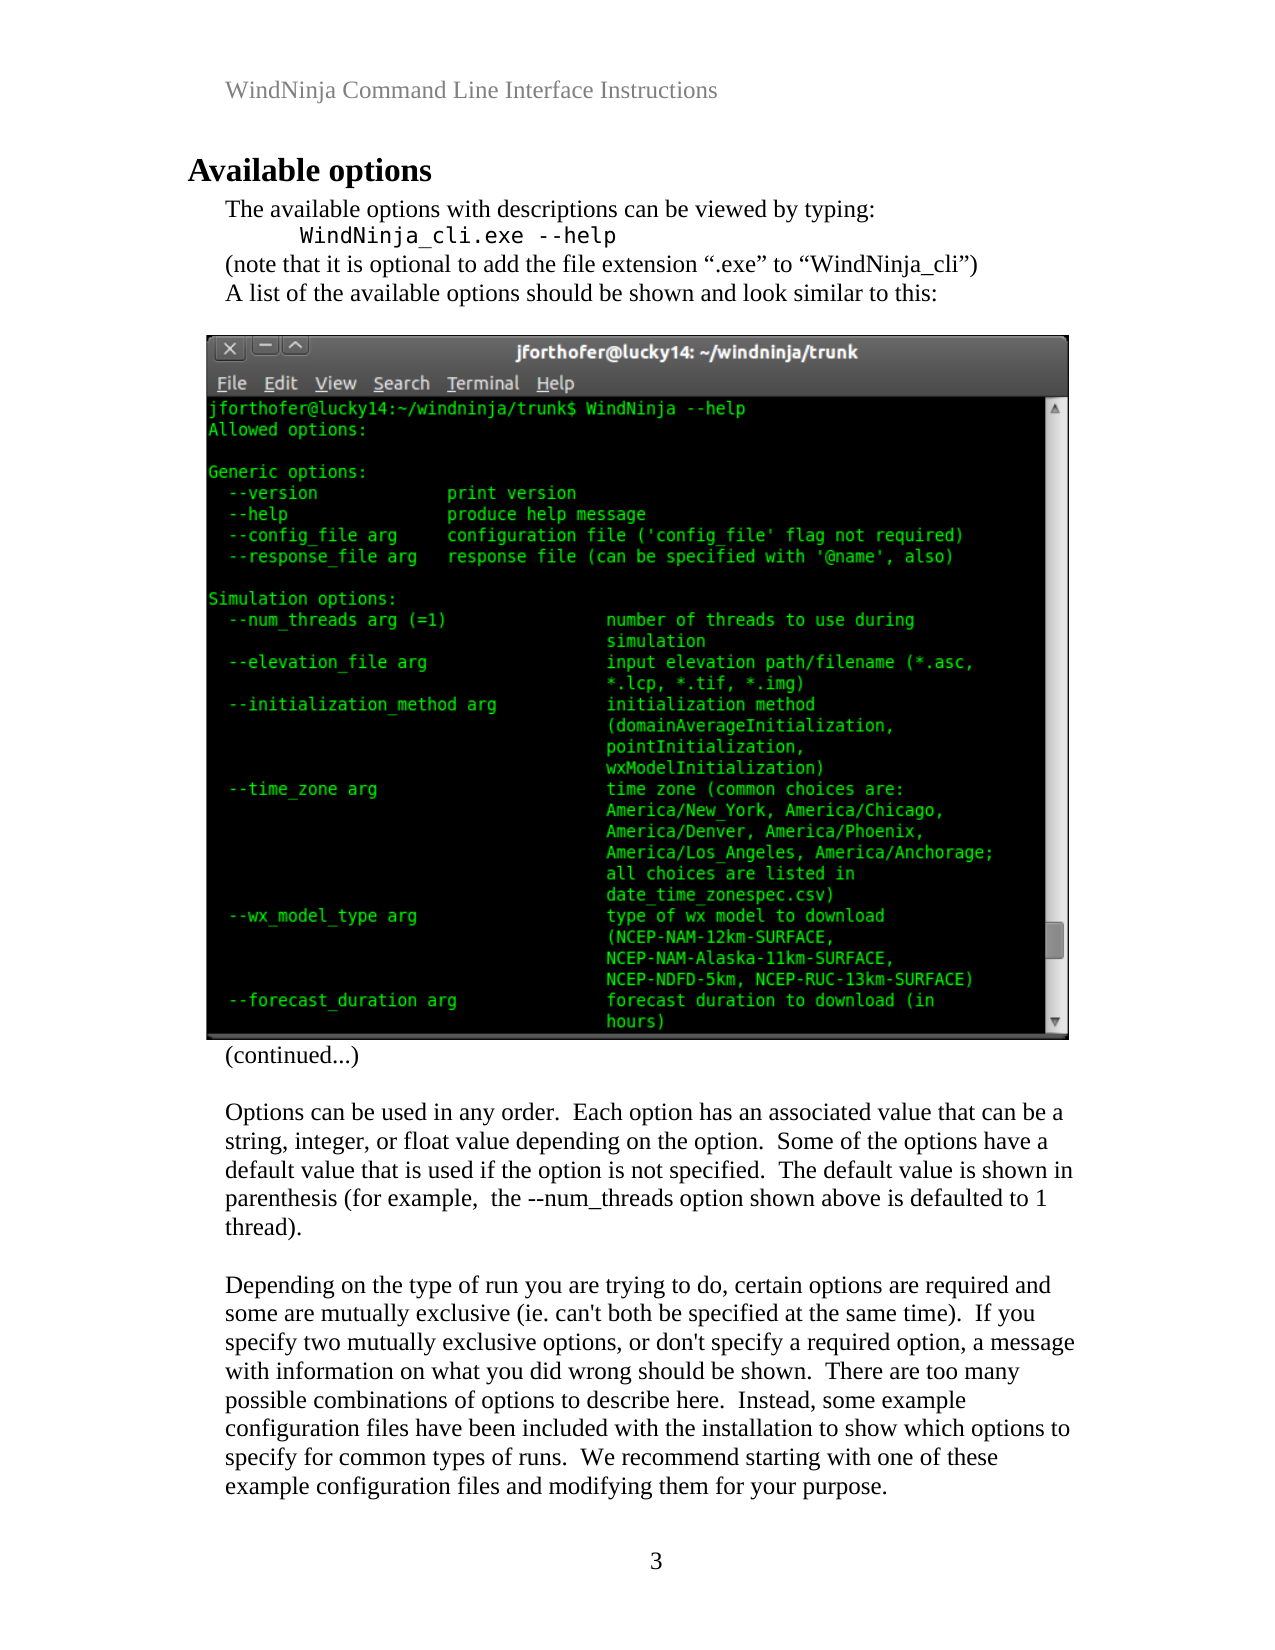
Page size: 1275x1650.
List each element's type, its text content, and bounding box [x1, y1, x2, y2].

text (note that it is optional to add the file extension “.exe” to “WindNinja_cli”) [225, 249, 1087, 278]
text Depending on the type of run you are trying to do, certain options are required and some are mutually exclusive (ie. can't both be specified at the same time). If you specify two mutually exclusive options, or don't specify a required option, a message with information on what you did wrong should be shown. There are too many possible combinations of options to describe here. Instead, some example configuration files have been included with the installation to show which options to specify for common types of runs. We recommend starting with one of these example configuration files and modifying them for your purpose. [225, 1270, 1087, 1500]
list WindNinja_cli.exe --help [262, 223, 1087, 249]
text A list of the available options should be shown and look similar to this: [225, 278, 1087, 306]
subtitle Available options [187, 150, 1087, 188]
text The available options with descriptions can be viewed by typing: [225, 194, 1087, 223]
text Options can be used in any order. Each option has an associated value that can be a string, integer, or float value depending on the option. Some of the options have a default value that is used if the option is not specified. The default value is shown in parenthesis (for example, the --num_threads option shown above is defaulted to 1 thread). [225, 1097, 1087, 1241]
picture [206, 335, 1069, 1040]
text (continued...) [225, 335, 1087, 1068]
